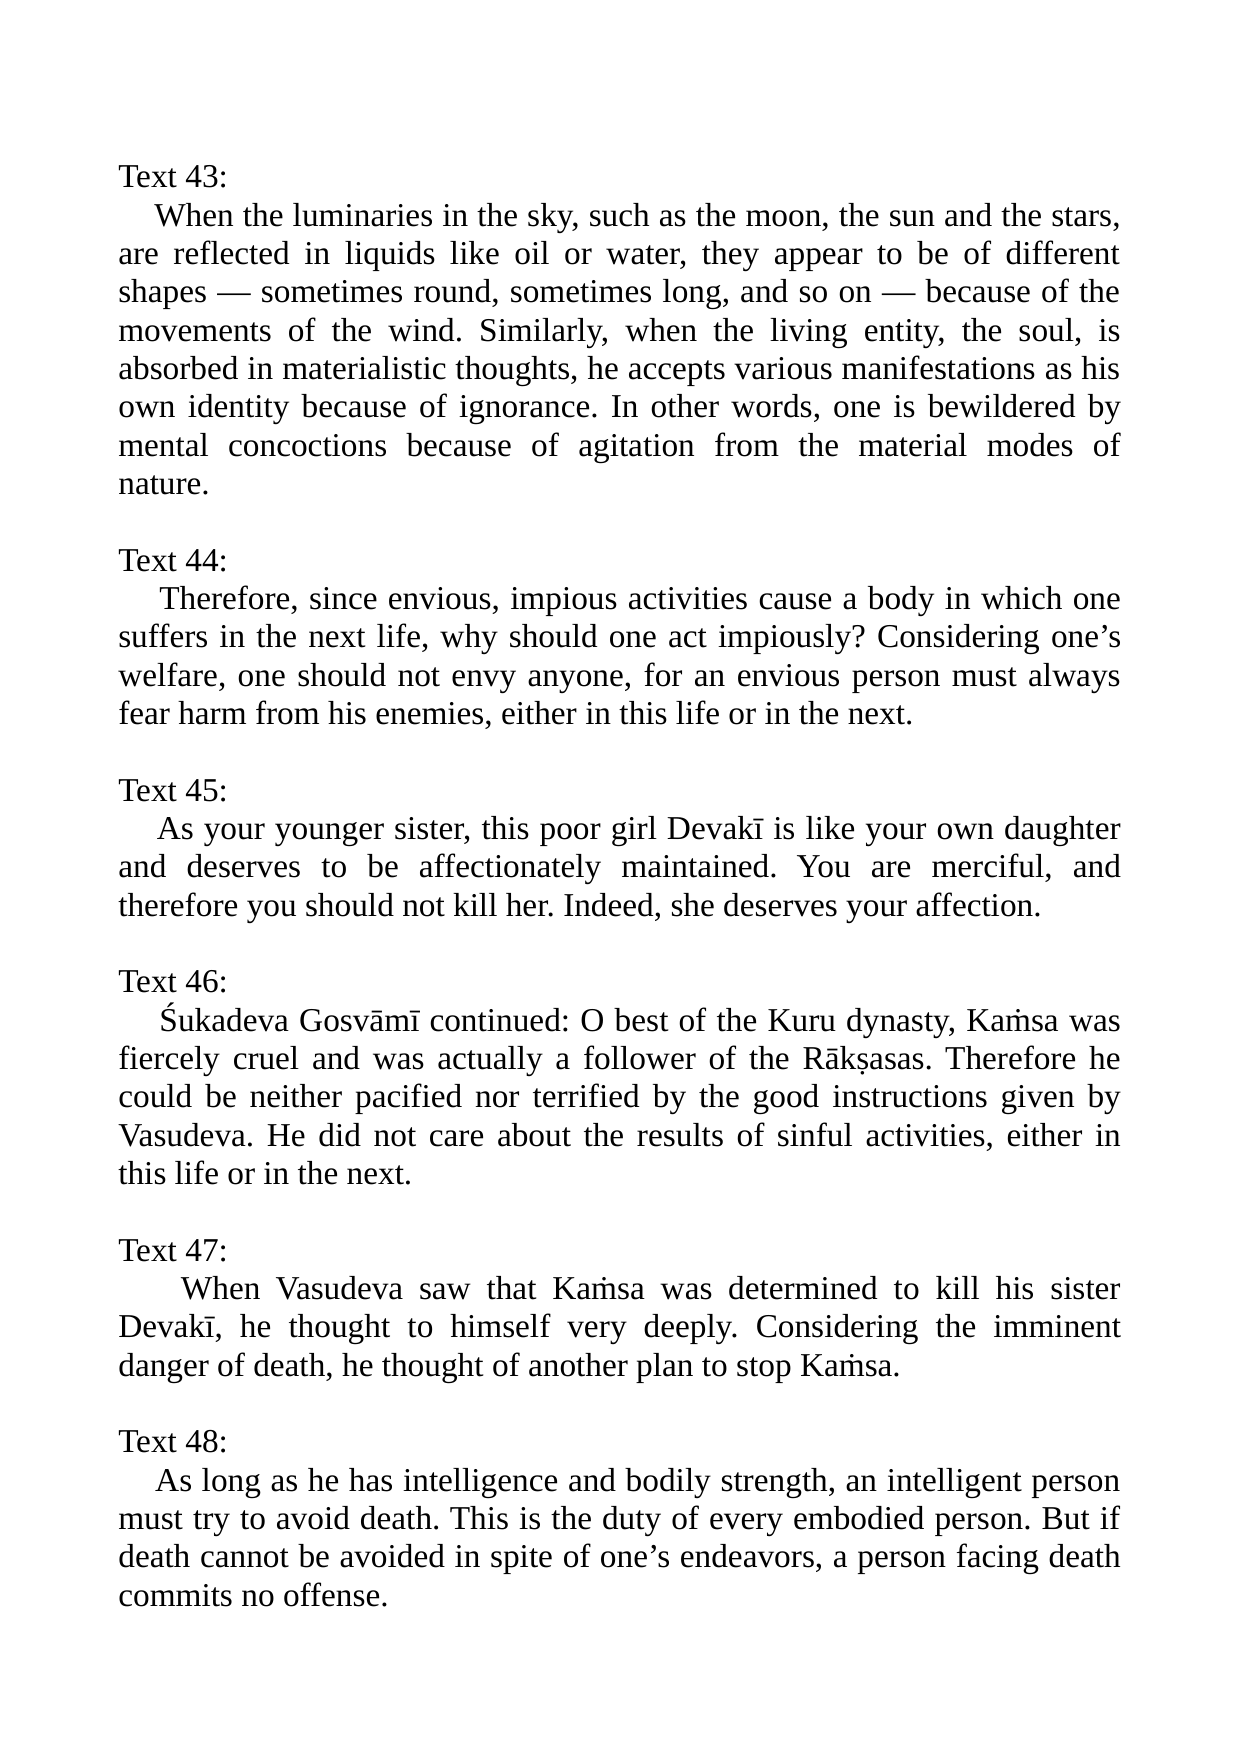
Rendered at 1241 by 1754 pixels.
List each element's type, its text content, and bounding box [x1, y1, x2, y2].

text Text 47: [118, 1230, 1122, 1268]
text Text 46: [118, 961, 1122, 1000]
text Text 48: [118, 1421, 1122, 1460]
text When Vasudeva saw that Kaṁsa was determined to kill his sister Devakī, he thought to himself very deeply. Considering the imminent danger of death, he thought of another plan to stop Kaṁsa. [118, 1268, 1122, 1383]
text Text 45: [118, 770, 1122, 808]
text Therefore, since envious, impious activities cause a body in which one suffers in the next life, why should one act impiously? Considering one’s welfare, one should not envy anyone, for an envious person must always fear harm from his enemies, either in this life or in the next. [118, 578, 1122, 731]
text Text 43: [118, 156, 1122, 195]
text As your younger sister, this poor girl Devakī is like your own daughter and deserves to be affectionately maintained. You are merciful, and therefore you should not kill her. Indeed, she deserves your affection. [118, 808, 1122, 923]
text As long as he has intelligence and bodily strength, an intelligent person must try to avoid death. This is the duty of every embodied person. But if death cannot be avoided in spite of one’s endeavors, a person facing death commits no offense. [118, 1460, 1122, 1613]
text Śukadeva Gosvāmī continued: O best of the Kuru dynasty, Kaṁsa was fiercely cruel and was actually a follower of the Rākṣasas. Therefore he could be neither pacified nor terrified by the good instructions given by Vasudeva. He did not care about the results of sinful activities, either in this life or in the next. [118, 1000, 1122, 1191]
text Text 44: [118, 540, 1122, 578]
text When the luminaries in the sky, such as the moon, the sun and the stars, are reflected in liquids like oil or water, they appear to be of different shapes — sometimes round, sometimes long, and so on — because of the movements of the wind. Similarly, when the living entity, the soul, is absorbed in materialistic thoughts, he accepts various manifestations as his own identity because of ignorance. In other words, one is bewildered by mental concoctions because of agitation from the material modes of nature. [118, 195, 1122, 501]
